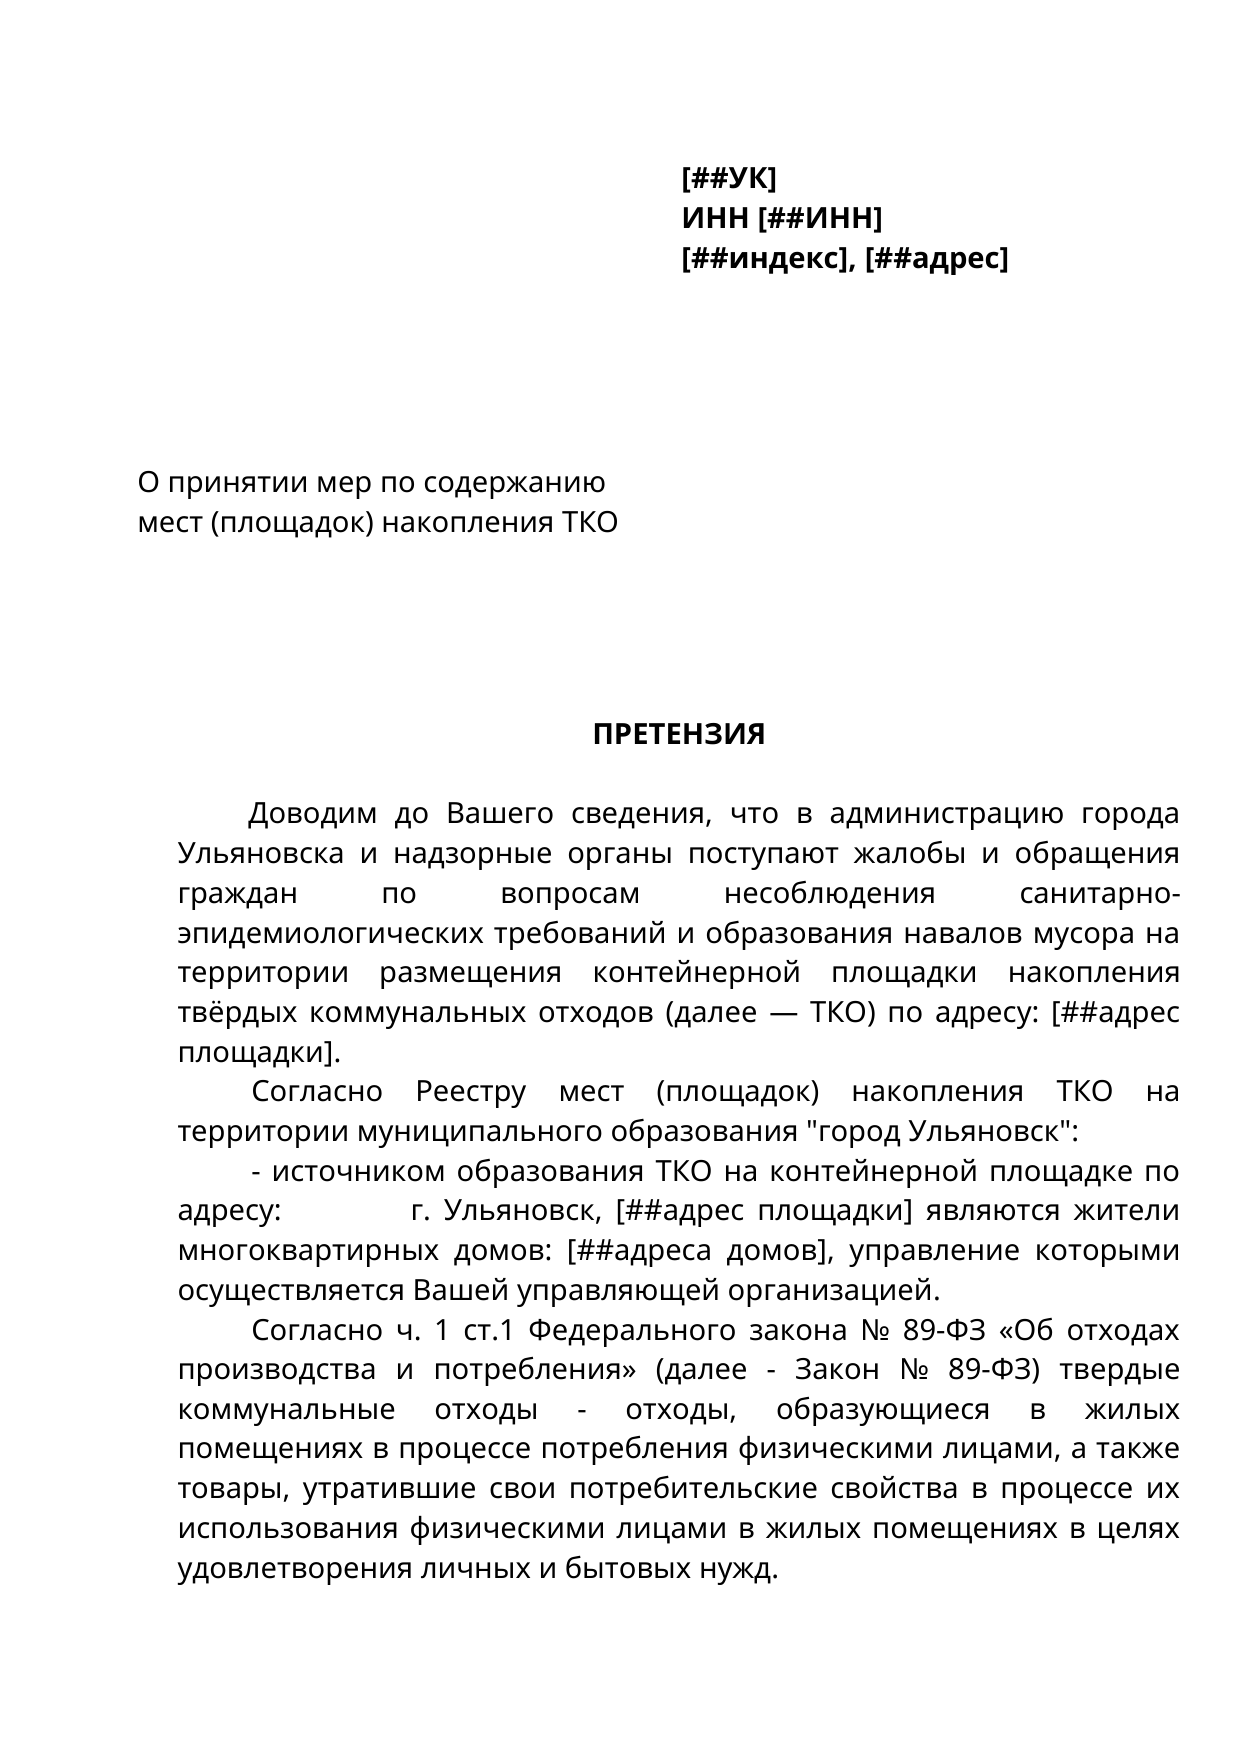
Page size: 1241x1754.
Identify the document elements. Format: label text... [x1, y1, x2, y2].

text Согласно ч. 1 ст.1 Федерального закона № 89-ФЗ «Об отходах производства и потребления» (далее - Закон № 89-ФЗ) твердые коммунальные отходы - отходы, образующиеся в жилых помещениях в процессе потребления физическими лицами, а также товары, утратившие свои потребительские свойства в процессе их использования физическими лицами в жилых помещениях в целях удовлетворения личных и бытовых нужд. [177, 1309, 1181, 1587]
text Согласно Реестру мест (площадок) накопления ТКО на территории муниципального образования "город Ульяновск": [177, 1071, 1181, 1150]
text [##УК] [663, 158, 1181, 197]
text О принятии мер по содержанию мест (площадок) накопления ТКО [137, 461, 648, 541]
text [##индекс], [##адрес] [663, 237, 1181, 277]
text - источником образования ТКО на контейнерной площадке по адресу: г. Ульяновск, [##адрес площадки] являются жители многоквартирных домов: [##адреса домов], управление которыми осуществляется Вашей управляющей организацией. [177, 1150, 1181, 1309]
text Доводим до Вашего сведения, что в администрацию города Ульяновска и надзорные органы поступают жалобы и обращения граждан по вопросам несоблюдения санитарно-эпидемиологических требований и образования навалов мусора на территории размещения контейнерной площадки накопления твёрдых коммунальных отходов (далее — ТКО) по адресу: [##адрес площадки]. [177, 793, 1181, 1071]
text ПРЕТЕНЗИЯ [177, 713, 1181, 753]
text ИНН [##ИНН] [663, 197, 1181, 237]
